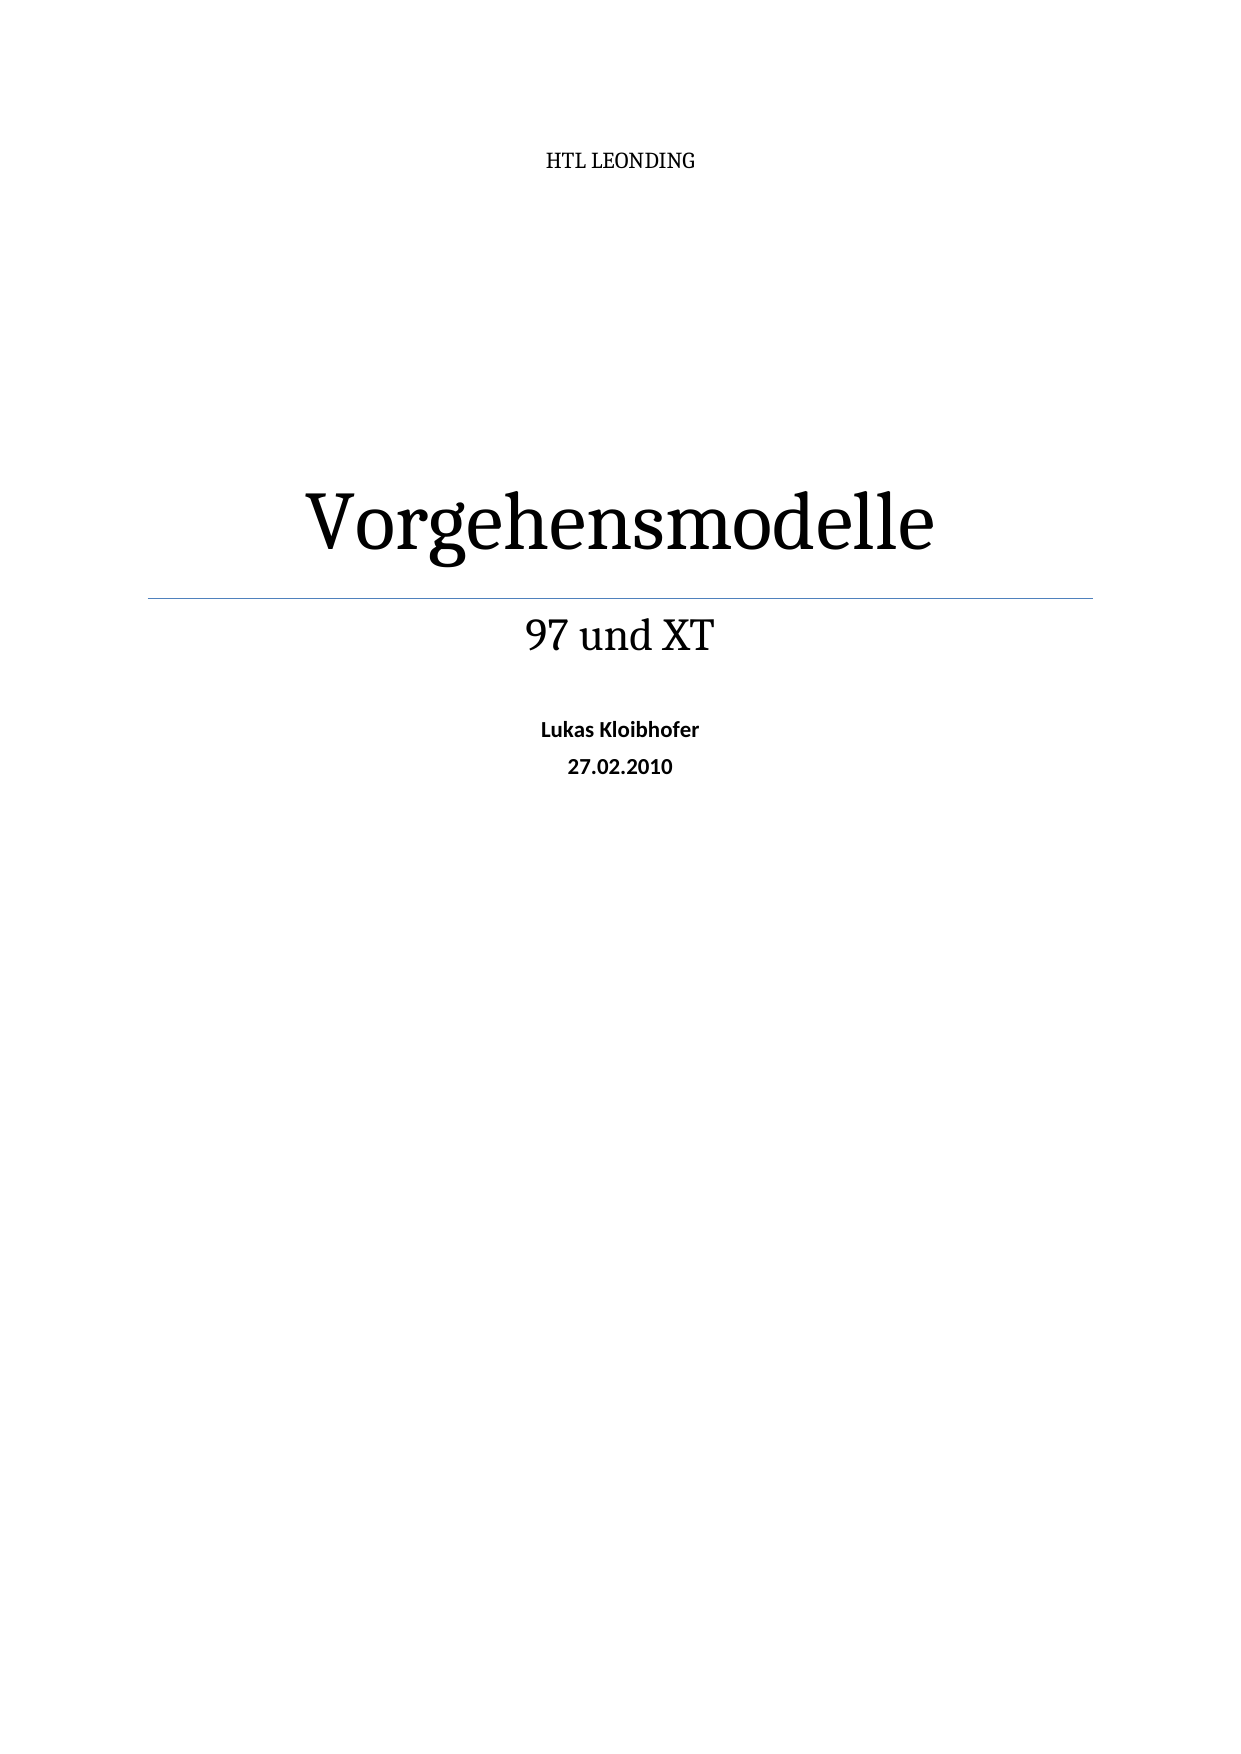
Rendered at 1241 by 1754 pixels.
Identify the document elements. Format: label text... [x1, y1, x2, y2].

table_cell 27.02.2010 [148, 748, 1093, 785]
table_cell 97 und XT [148, 599, 1093, 673]
table_header HTL Leonding [148, 148, 1093, 448]
table_cell [148, 673, 1093, 710]
table_cell Lukas Kloibhofer [148, 710, 1093, 748]
table_cell Vorgehensmodelle [148, 448, 1093, 598]
